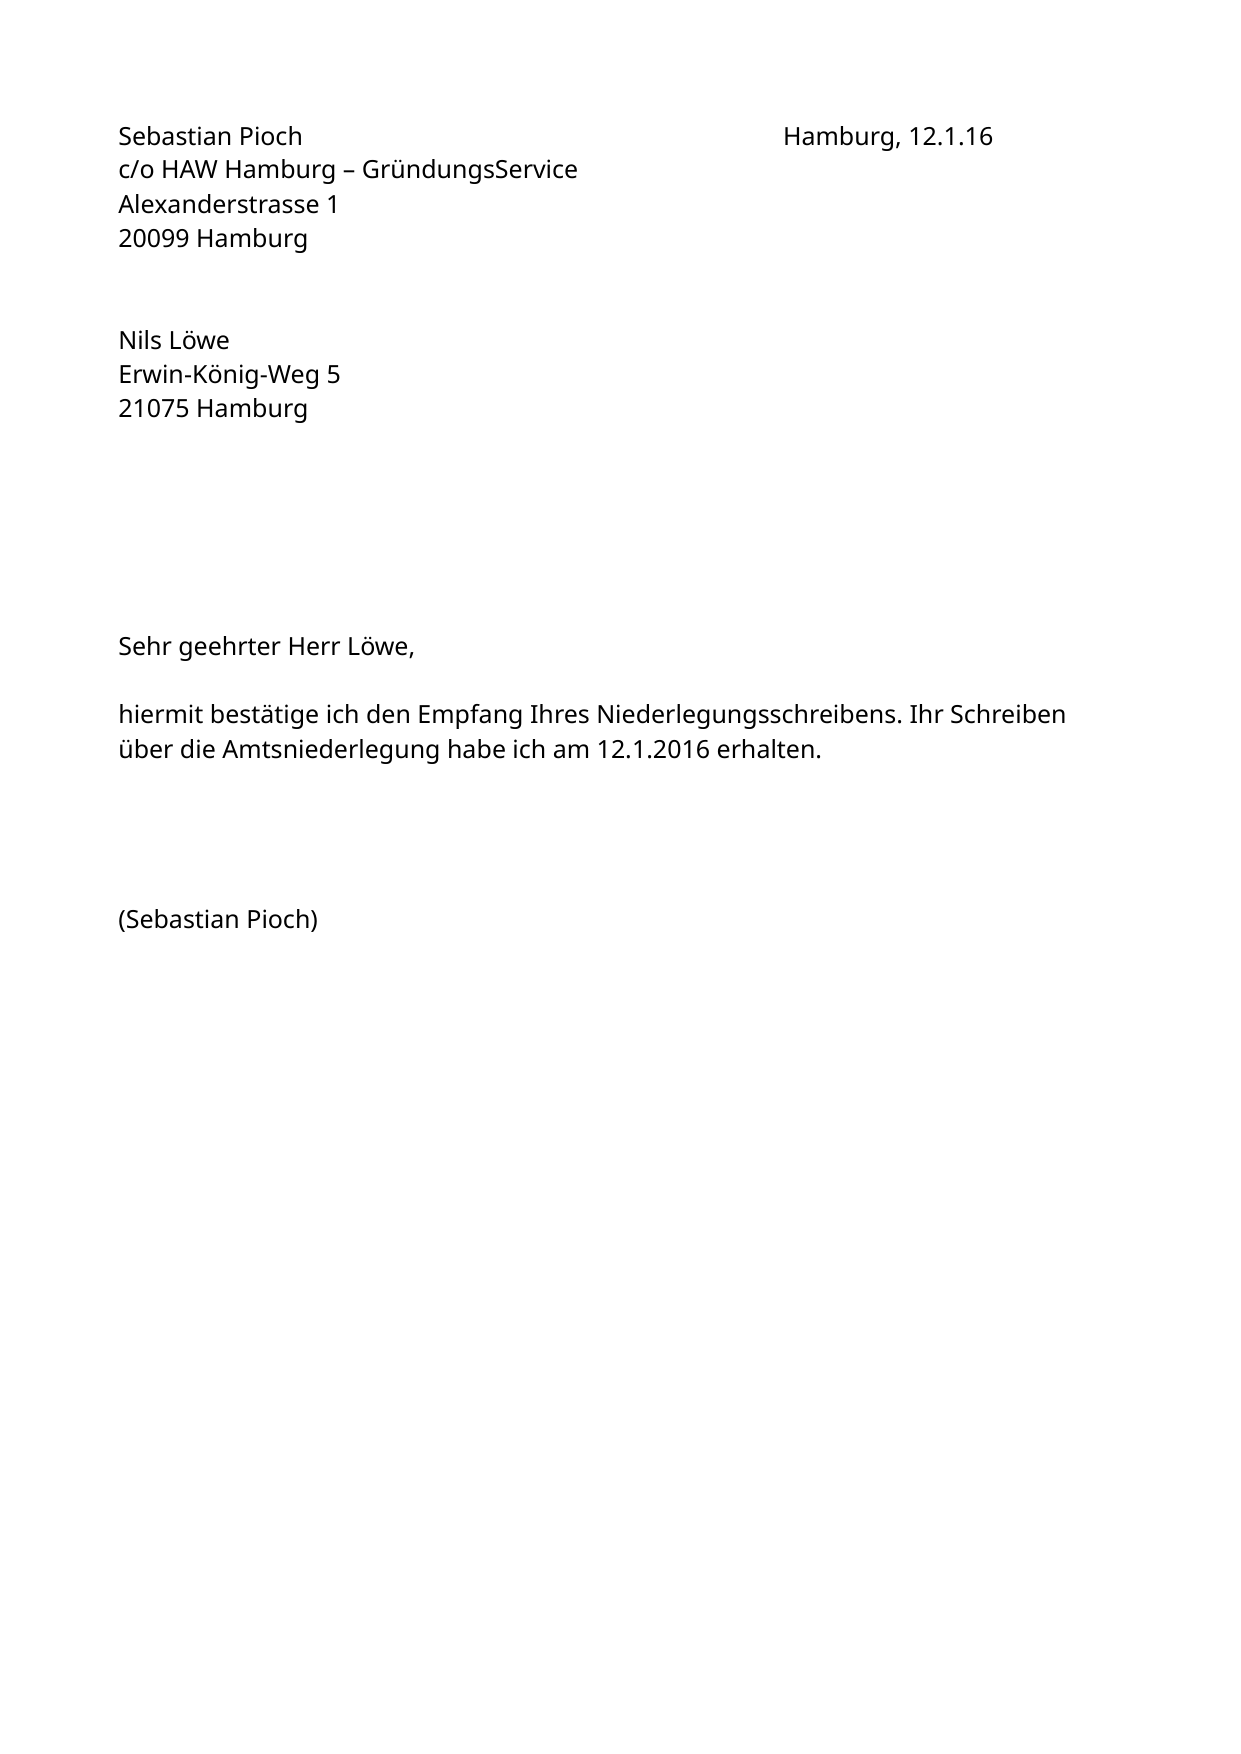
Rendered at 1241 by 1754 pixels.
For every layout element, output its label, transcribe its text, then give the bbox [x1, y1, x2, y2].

text Erwin-König-Weg 5 [118, 357, 1122, 391]
text hiermit bestätige ich den Empfang Ihres Niederlegungsschreibens. Ihr Schreiben über die Amtsniederlegung habe ich am 12.1.2016 erhalten. [118, 697, 1122, 765]
text 21075 Hamburg [118, 391, 1122, 425]
text Sebastian Pioch Hamburg, 12.1.16 c/o HAW Hamburg – GründungsService Alexanderstrasse 1 20099 Hamburg [118, 118, 1122, 254]
text Nils Löwe [118, 322, 1122, 357]
text Sehr geehrter Herr Löwe, [118, 629, 1122, 663]
text (Sebastian Pioch) [118, 902, 1122, 936]
